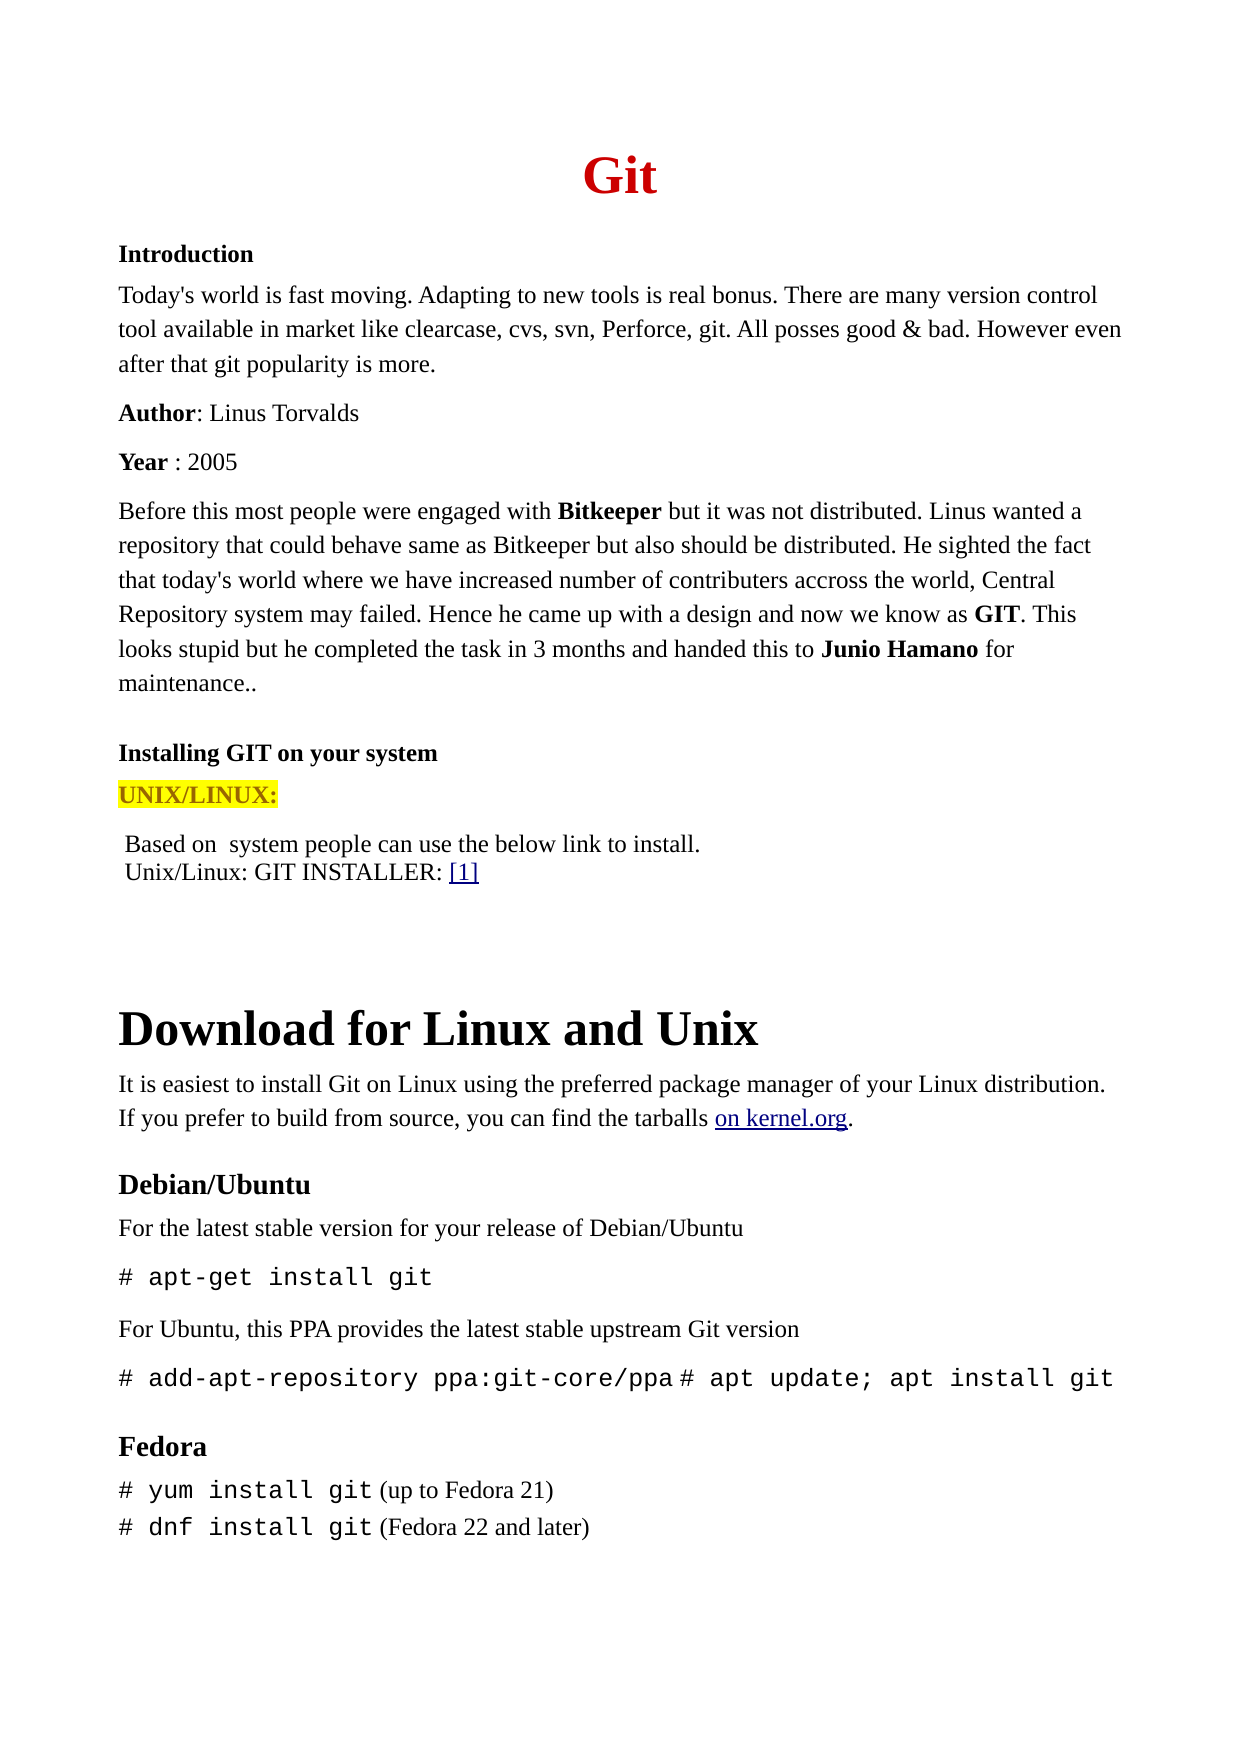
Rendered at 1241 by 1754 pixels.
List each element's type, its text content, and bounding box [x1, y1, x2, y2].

subtitle Fedora [118, 1429, 1122, 1462]
text It is easiest to install Git on Linux using the preferred package manager of your Linux distribution. If you prefer to build from source, you can find the tarballs on kernel.org. [118, 1069, 1122, 1132]
text For Ubuntu, this PPA provides the latest stable upstream Git version [118, 1314, 1122, 1342]
text UNIX/LINUX: [118, 780, 1122, 808]
text Author: Linus Torvalds [118, 398, 1122, 427]
subtitle Debian/Ubuntu [118, 1167, 1122, 1201]
text # yum install git (up to Fedora 21) # dnf install git (Fedora 22 and later) [118, 1475, 1122, 1542]
text Year : 2005 [118, 447, 1122, 476]
subtitle Download for Linux and Unix [118, 999, 1122, 1056]
text # apt-get install git [118, 1262, 1122, 1293]
text # add-apt-repository ppa:git-core/ppa # apt update; apt install git [118, 1363, 1122, 1394]
text Today's world is fast moving. Adapting to new tools is real bonus. There are many version control tool available in market like clearcase, cvs, svn, Perforce, git. All posses good & bad. However even after that git popularity is more. [118, 280, 1122, 378]
subtitle Git [118, 143, 1122, 205]
subtitle Introduction [118, 239, 1122, 267]
text For the latest stable version for your release of Debian/Ubuntu [118, 1213, 1122, 1242]
text Before this most people were engaged with Bitkeeper but it was not distributed. Linus wanted a repository that could behave same as Bitkeeper but also should be distributed. He sighted the fact that today's world where we have increased number of contributers accross the world, Central Repository system may failed. Hence he came up with a design and now we know as GIT. This looks stupid but he completed the task in 3 months and handed this to Junio Hamano for maintenance.. [118, 496, 1122, 697]
text Based on system people can use the below link to install. [118, 829, 1122, 857]
subtitle Installing GIT on your system [118, 738, 1122, 767]
text Unix/Linux: GIT INSTALLER: [1] [118, 857, 1122, 886]
